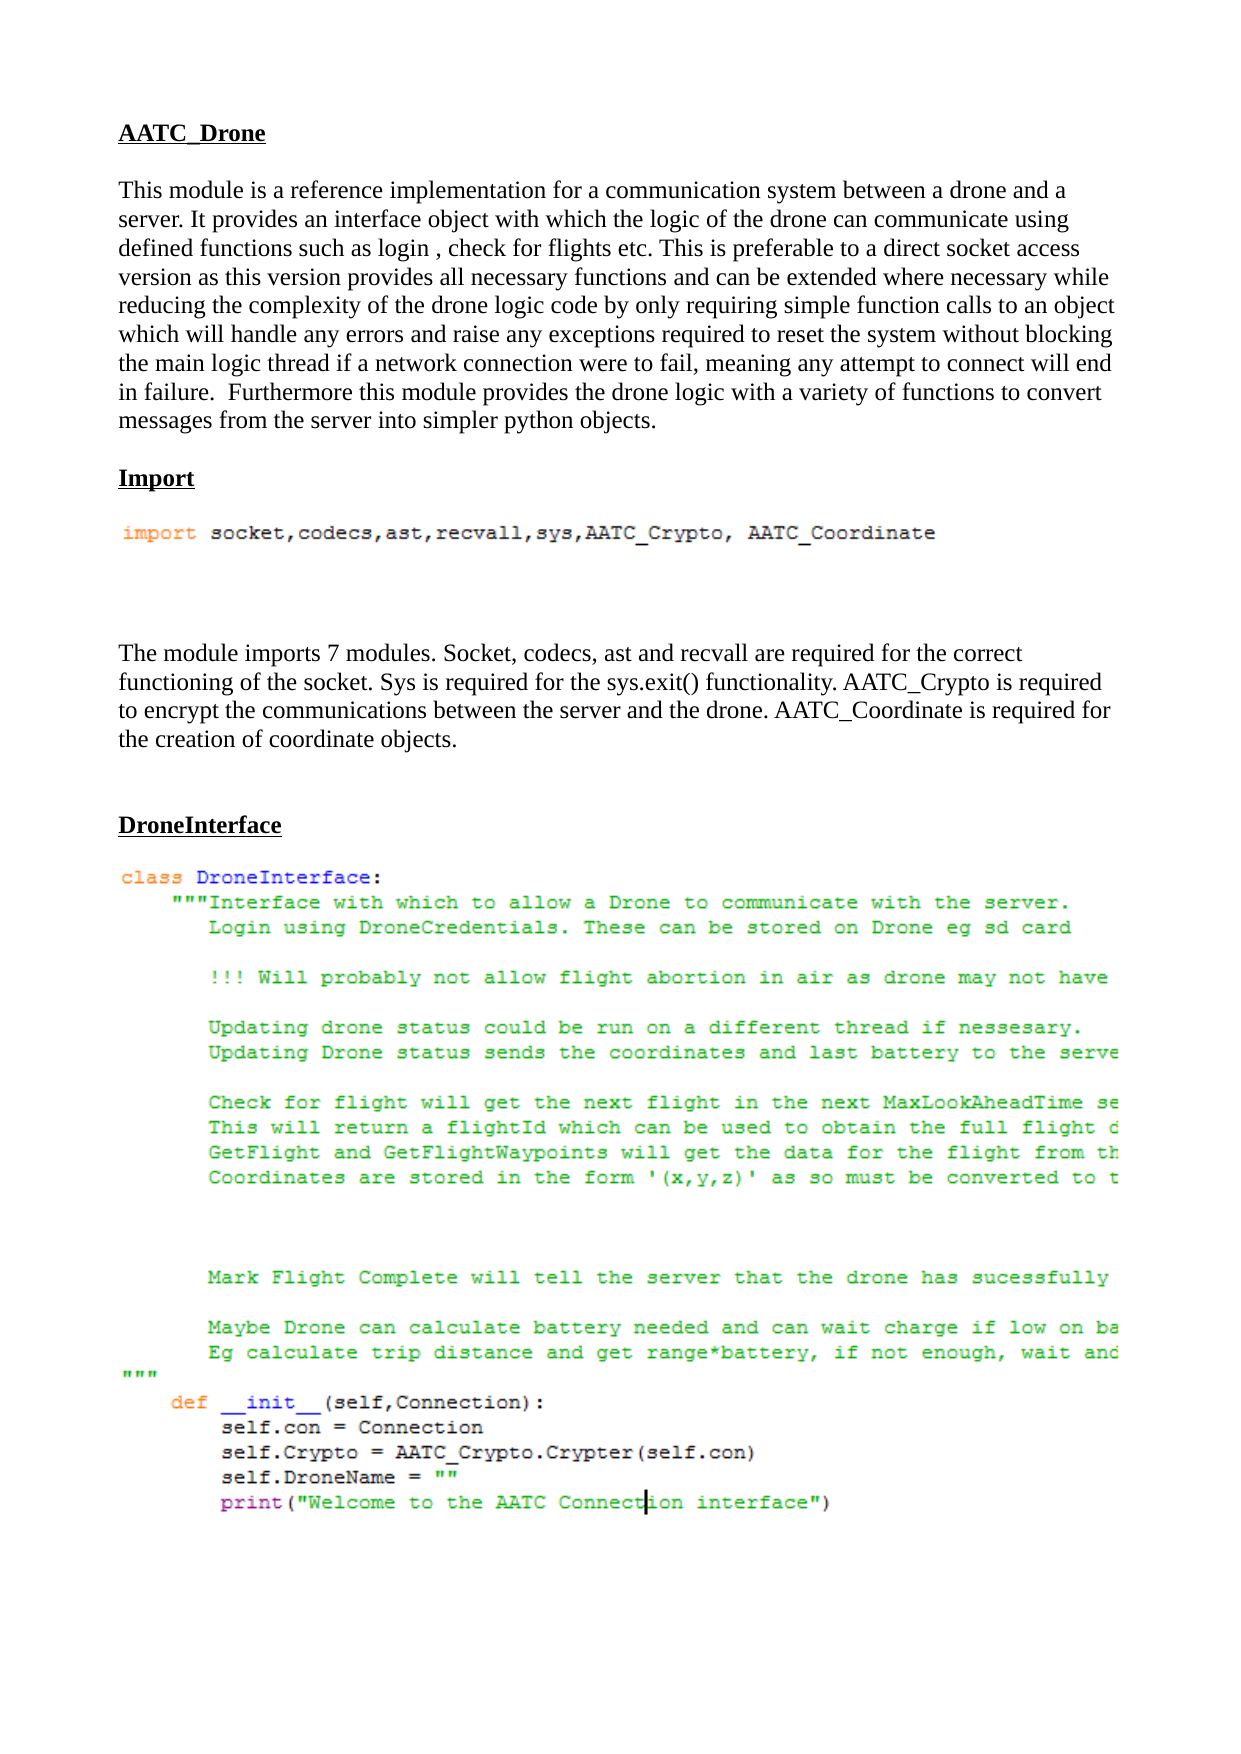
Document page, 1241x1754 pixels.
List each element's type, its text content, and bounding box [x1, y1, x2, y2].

text Import [118, 463, 1122, 492]
text AATC_Drone [118, 118, 1122, 147]
text DroneInterface [118, 811, 1122, 839]
picture [118, 868, 1123, 1543]
text This module is a reference implementation for a communication system between a drone and a server. It provides an interface object with which the logic of the drone can communicate using defined functions such as login , check for flights etc. This is preferable to a direct socket access version as this version provides all necessary functions and can be extended where necessary while reducing the complexity of the drone logic code by only requiring simple function calls to an object which will handle any errors and raise any exceptions required to reset the system without blocking the main logic thread if a network connection were to fail, meaning any attempt to connect will end in failure. Furthermore this module provides the drone logic with a variety of functions to convert messages from the server into simpler python objects. [118, 176, 1122, 434]
picture [118, 520, 940, 552]
text The module imports 7 modules. Socket, codecs, ast and recvall are required for the correct functioning of the socket. Sys is required for the sys.exit() functionality. AATC_Crypto is required to encrypt the communications between the server and the drone. AATC_Coordinate is required for the creation of coordinate objects. [118, 638, 1122, 753]
